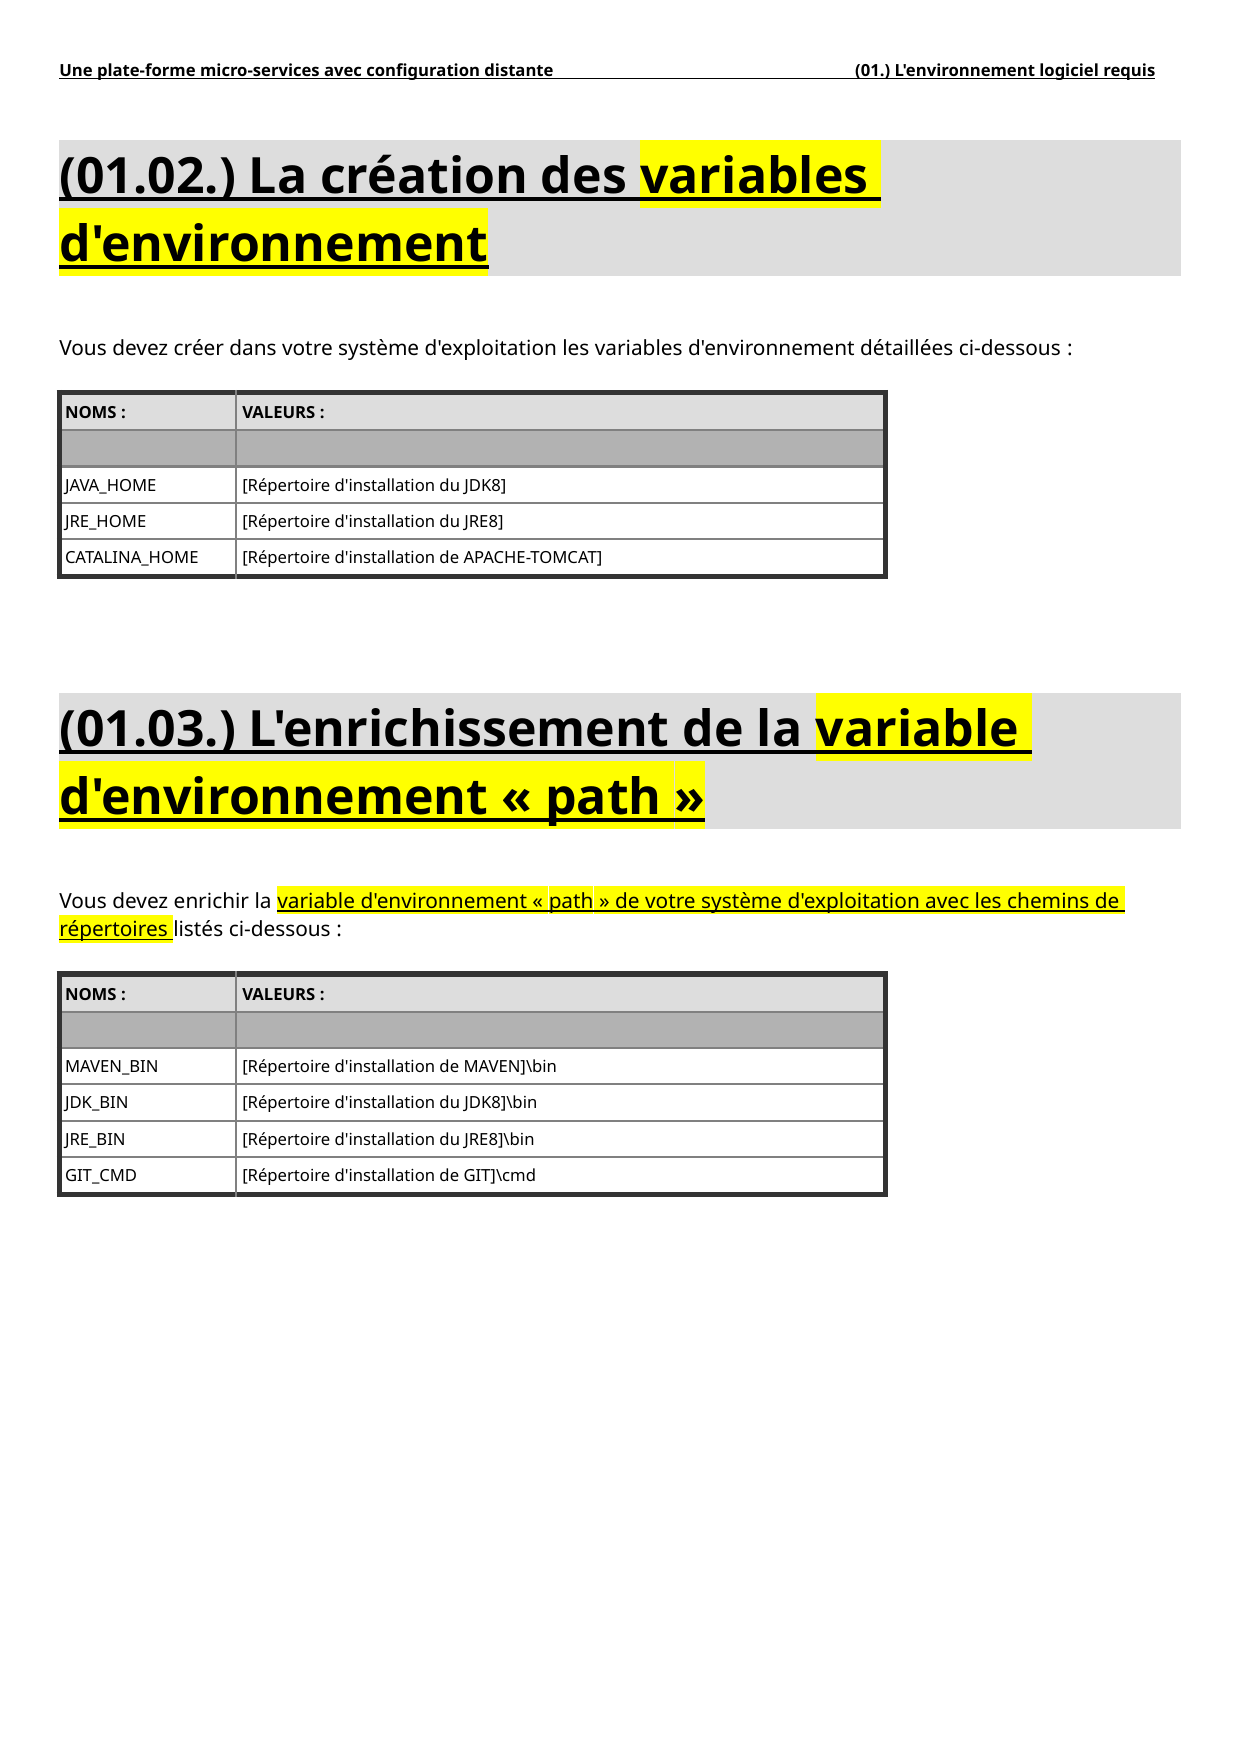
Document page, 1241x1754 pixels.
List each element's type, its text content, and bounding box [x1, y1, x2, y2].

table_header VALEURS : [237, 395, 883, 429]
table_cell GIT_CMD [62, 1158, 235, 1192]
table_cell JRE_HOME [62, 504, 235, 538]
table_cell [Répertoire d'installation du JDK8] [237, 468, 883, 502]
table_cell [237, 431, 883, 465]
table_cell [Répertoire d'installation de GIT]\cmd [237, 1158, 883, 1192]
table_cell MAVEN_BIN [62, 1049, 235, 1083]
table_header NOMS : [62, 977, 235, 1011]
table_cell JRE_BIN [62, 1122, 235, 1156]
table_cell [Répertoire d'installation de MAVEN]\bin [237, 1049, 883, 1083]
table_cell [Répertoire d'installation de APACHE-TOMCAT] [237, 540, 883, 574]
table_cell [Répertoire d'installation du JDK8]\bin [237, 1085, 883, 1119]
text Vous devez enrichir la variable d'environnement « path » de votre système d'exploitation avec les chemins de répertoires listés ci-dessous : [59, 886, 1181, 943]
table_cell CATALINA_HOME [62, 540, 235, 574]
table_cell [Répertoire d'installation du JRE8] [237, 504, 883, 538]
text (01.02.) La création des variables d'environnement [59, 140, 1181, 276]
text (01.03.) L'enrichissement de la variable d'environnement « path » [59, 693, 1181, 829]
table_cell JDK_BIN [62, 1085, 235, 1119]
table_header VALEURS : [237, 977, 883, 1011]
table_cell [237, 1013, 883, 1047]
table_cell JAVA_HOME [62, 468, 235, 502]
table_cell [62, 1013, 235, 1047]
table_header NOMS : [62, 395, 235, 429]
table_cell [Répertoire d'installation du JRE8]\bin [237, 1122, 883, 1156]
text Vous devez créer dans votre système d'exploitation les variables d'environnement détaillées ci-dessous : [59, 333, 1181, 361]
table_cell [62, 431, 235, 465]
